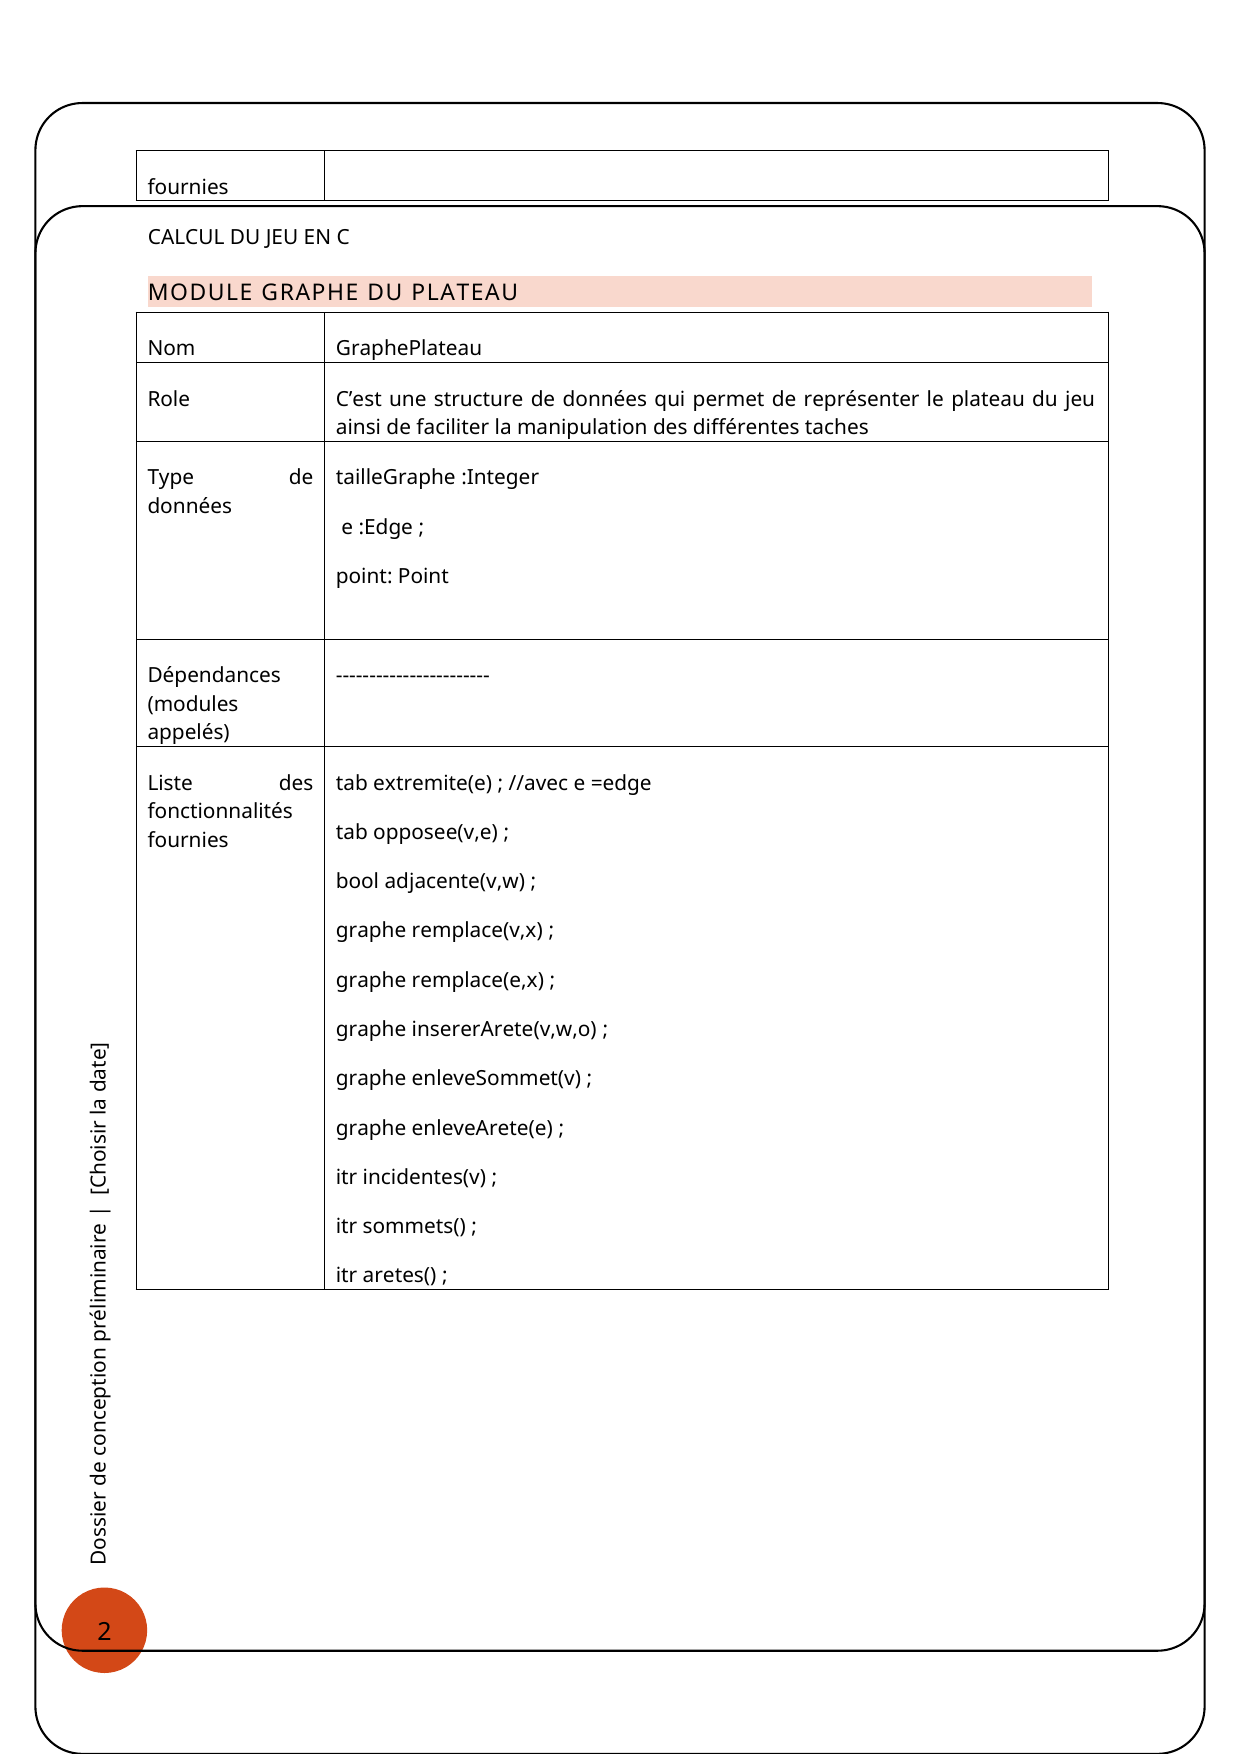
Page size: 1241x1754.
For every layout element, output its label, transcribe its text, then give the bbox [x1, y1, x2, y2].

table_cell tailleGraphe :Integer e :Edge ; point: Point [325, 442, 1108, 639]
table_cell fournies [137, 151, 324, 200]
table_cell ----------------------- [325, 640, 1108, 746]
table_cell Dépendances (modules appelés) [137, 640, 324, 746]
table_header GraphePlateau [325, 313, 1108, 362]
subtitle Module Graphe du plateau [148, 276, 1092, 307]
table_cell tab extremite(e) ; //avec e =edge tab opposee(v,e) ; bool adjacente(v,w) ; graphe remplace(v,x) ; graphe remplace(e,x) ; graphe insererArete(v,w,o) ; graphe enleveSommet(v) ; graphe enleveArete(e) ; itr incidentes(v) ; itr sommets() ; itr aretes() ; [325, 747, 1108, 1289]
table_cell [325, 151, 1108, 200]
text CALCUL DU JEU EN C [148, 222, 1092, 251]
table_header Nom [137, 313, 324, 362]
table_cell C’est une structure de données qui permet de représenter le plateau du jeu ainsi de faciliter la manipulation des différentes taches [325, 363, 1108, 441]
table_cell Role [137, 363, 324, 441]
table_cell Type de données [137, 442, 324, 639]
table_cell Liste des fonctionnalités fournies [137, 747, 324, 1289]
